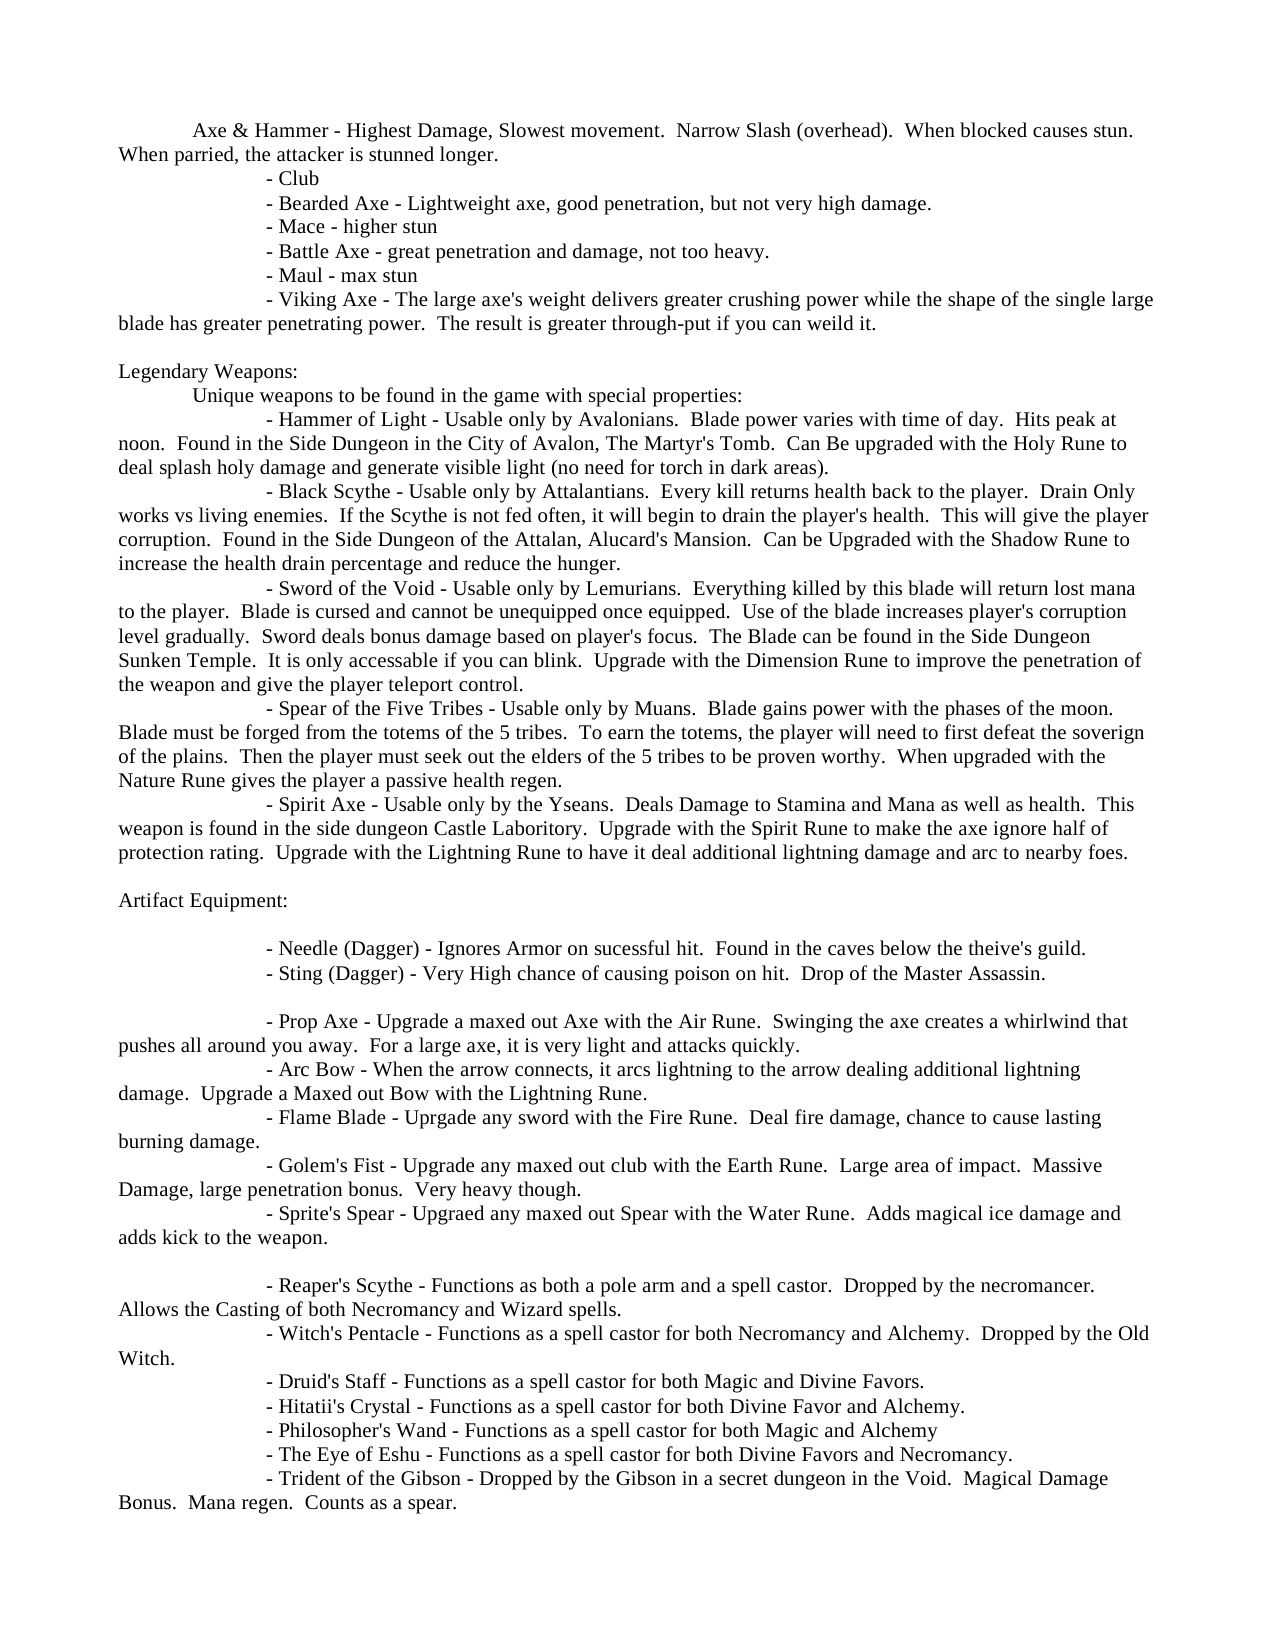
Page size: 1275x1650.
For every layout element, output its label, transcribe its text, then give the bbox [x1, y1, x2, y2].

text Unique weapons to be found in the game with special properties: [118, 383, 1157, 407]
text - Witch's Pentacle - Functions as a spell castor for both Necromancy and Alchemy. Dropped by the Old Witch. [118, 1321, 1157, 1369]
text - Sprite's Spear - Upgraed any maxed out Spear with the Water Rune. Adds magical ice damage and adds kick to the weapon. [118, 1201, 1157, 1249]
text - Spear of the Five Tribes - Usable only by Muans. Blade gains power with the phases of the moon. Blade must be forged from the totems of the 5 tribes. To earn the totems, the player will need to first defeat the soverign of the plains. Then the player must seek out the elders of the 5 tribes to be proven worthy. When upgraded with the Nature Rune gives the player a passive health regen. [118, 696, 1157, 792]
text - Hammer of Light - Usable only by Avalonians. Blade power varies with time of day. Hits peak at noon. Found in the Side Dungeon in the City of Avalon, The Martyr's Tomb. Can Be upgraded with the Holy Rune to deal splash holy damage and generate visible light (no need for torch in dark areas). [118, 407, 1157, 479]
text - Hitatii's Crystal - Functions as a spell castor for both Divine Favor and Alchemy. [118, 1393, 1157, 1417]
text - Club [118, 166, 1157, 190]
text - Flame Blade - Uprgade any sword with the Fire Rune. Deal fire damage, chance to cause lasting burning damage. [118, 1105, 1157, 1153]
text - Golem's Fist - Upgrade any maxed out club with the Earth Rune. Large area of impact. Massive Damage, large penetration bonus. Very heavy though. [118, 1153, 1157, 1201]
text - Druid's Staff - Functions as a spell castor for both Magic and Divine Favors. [118, 1369, 1157, 1393]
text Legendary Weapons: [118, 359, 1157, 383]
text - Sword of the Void - Usable only by Lemurians. Everything killed by this blade will return lost mana to the player. Blade is cursed and cannot be unequipped once equipped. Use of the blade increases player's corruption level gradually. Sword deals bonus damage based on player's focus. The Blade can be found in the Side Dungeon Sunken Temple. It is only accessable if you can blink. Upgrade with the Dimension Rune to improve the penetration of the weapon and give the player teleport control. [118, 575, 1157, 696]
text - Needle (Dagger) - Ignores Armor on sucessful hit. Found in the caves below the theive's guild. [118, 936, 1157, 960]
text - Mace - higher stun [118, 214, 1157, 238]
text - Reaper's Scythe - Functions as both a pole arm and a spell castor. Dropped by the necromancer. Allows the Casting of both Necromancy and Wizard spells. [118, 1273, 1157, 1321]
text Axe & Hammer - Highest Damage, Slowest movement. Narrow Slash (overhead). When blocked causes stun. When parried, the attacker is stunned longer. [118, 118, 1157, 166]
text - Black Scythe - Usable only by Attalantians. Every kill returns health back to the player. Drain Only works vs living enemies. If the Scythe is not fed often, it will begin to drain the player's health. This will give the player corruption. Found in the Side Dungeon of the Attalan, Alucard's Mansion. Can be Upgraded with the Shadow Rune to increase the health drain percentage and reduce the hunger. [118, 479, 1157, 575]
text - Maul - max stun [118, 262, 1157, 287]
text - Viking Axe - The large axe's weight delivers greater crushing power while the shape of the single large blade has greater penetrating power. The result is greater through-put if you can weild it. [118, 287, 1157, 335]
text - Battle Axe - great penetration and damage, not too heavy. [118, 238, 1157, 262]
text - Trident of the Gibson - Dropped by the Gibson in a secret dungeon in the Void. Magical Damage Bonus. Mana regen. Counts as a spear. [118, 1466, 1157, 1514]
text - The Eye of Eshu - Functions as a spell castor for both Divine Favors and Necromancy. [118, 1442, 1157, 1466]
text - Prop Axe - Upgrade a maxed out Axe with the Air Rune. Swinging the axe creates a whirlwind that pushes all around you away. For a large axe, it is very light and attacks quickly. [118, 1008, 1157, 1057]
text Artifact Equipment: [118, 888, 1157, 912]
text - Philosopher's Wand - Functions as a spell castor for both Magic and Alchemy [118, 1417, 1157, 1442]
text - Spirit Axe - Usable only by the Yseans. Deals Damage to Stamina and Mana as well as health. This weapon is found in the side dungeon Castle Laboritory. Upgrade with the Spirit Rune to make the axe ignore half of protection rating. Upgrade with the Lightning Rune to have it deal additional lightning damage and arc to nearby foes. [118, 792, 1157, 864]
text - Arc Bow - When the arrow connects, it arcs lightning to the arrow dealing additional lightning damage. Upgrade a Maxed out Bow with the Lightning Rune. [118, 1057, 1157, 1105]
text - Bearded Axe - Lightweight axe, good penetration, but not very high damage. [118, 190, 1157, 214]
text - Sting (Dagger) - Very High chance of causing poison on hit. Drop of the Master Assassin. [118, 960, 1157, 984]
